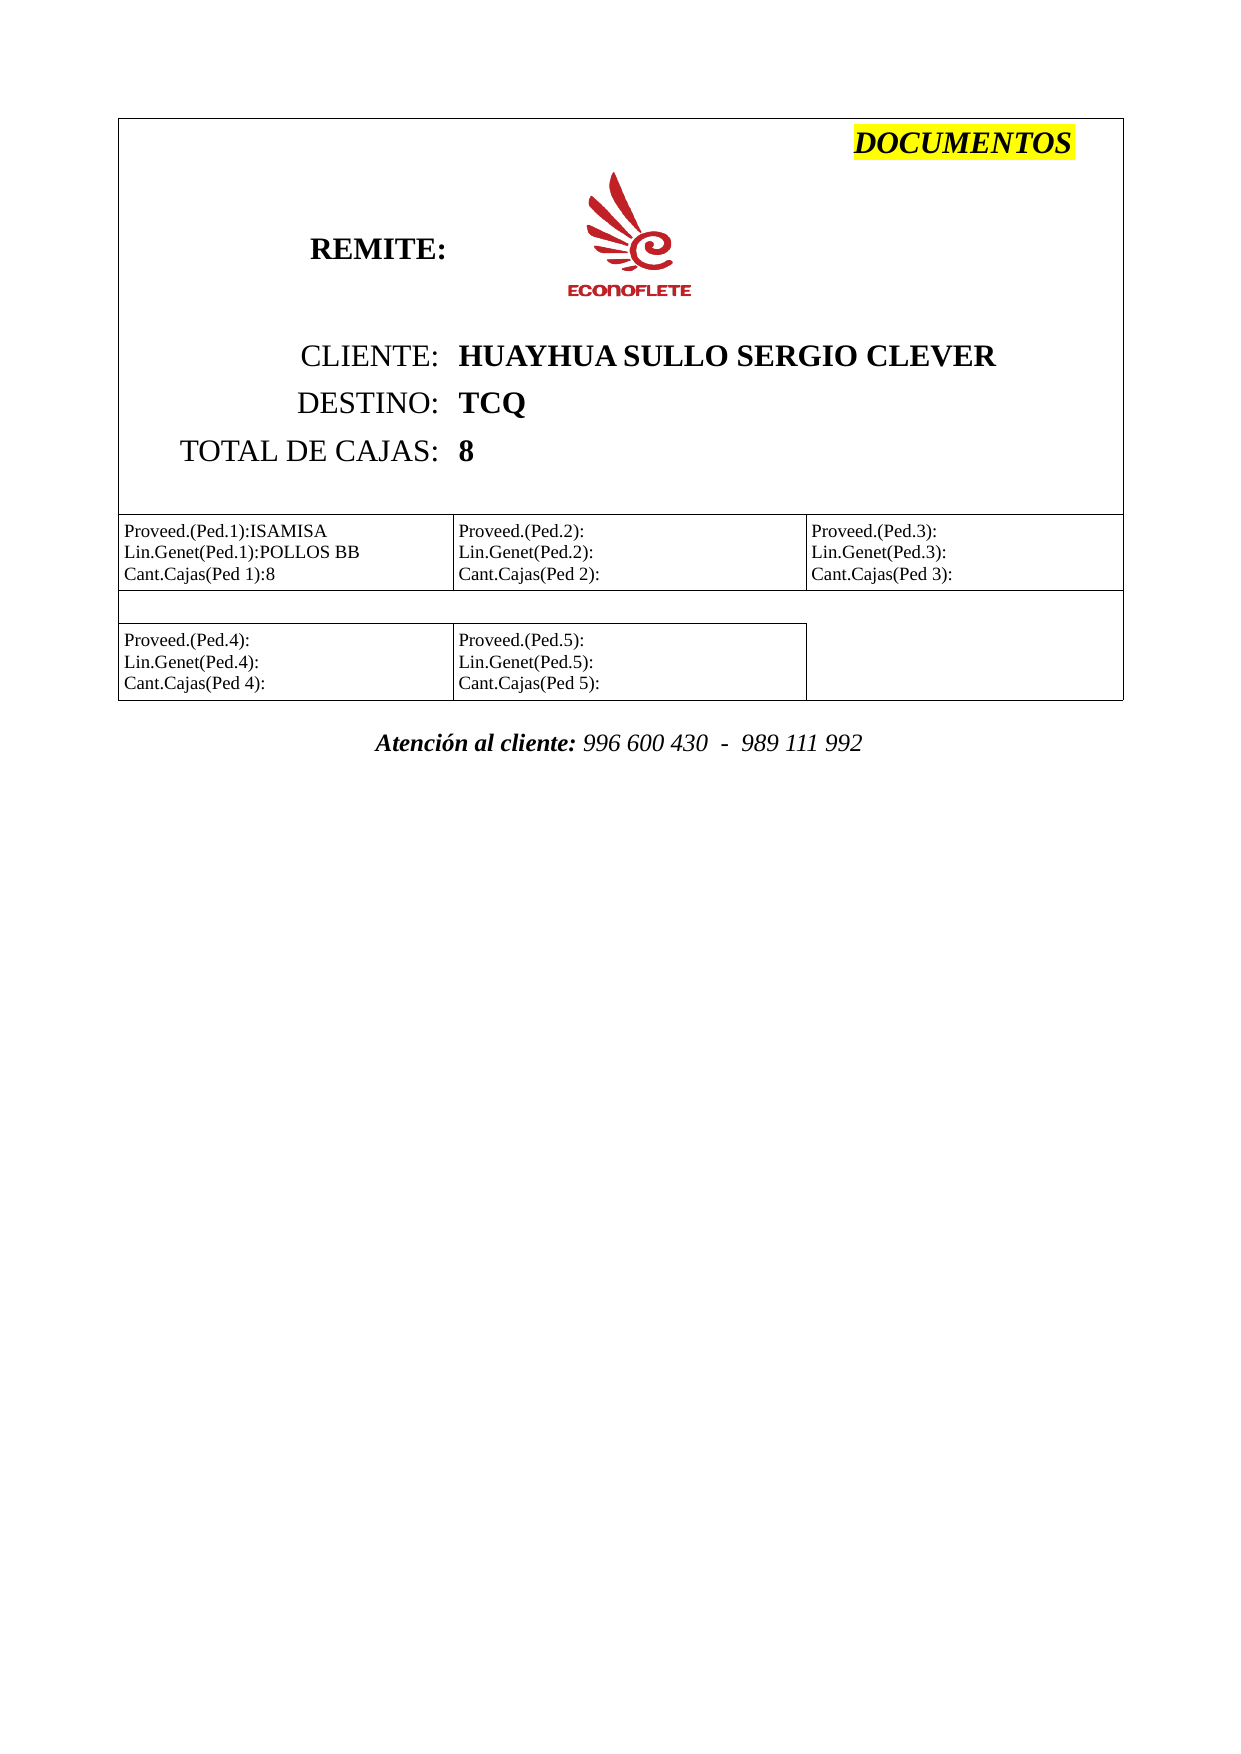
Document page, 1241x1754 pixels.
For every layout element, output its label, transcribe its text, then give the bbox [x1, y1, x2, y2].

table_header DOCUMENTOS [806, 119, 1123, 166]
text Atención al cliente: 996 600 430 - 989 111 992 [118, 728, 1122, 757]
table_cell [806, 591, 1123, 623]
table_cell TCQ [453, 379, 806, 426]
table_header [453, 119, 806, 166]
table_cell [453, 166, 806, 332]
table_cell CLIENTE: [119, 332, 453, 379]
table_cell [807, 623, 1123, 699]
table_cell [806, 166, 1123, 332]
table_cell Proveed.(Ped.3): Lin.Genet(Ped.3): Cant.Cajas(Ped 3): [807, 515, 1123, 590]
table_header [119, 119, 453, 166]
table_cell Proveed.(Ped.1):ISAMISA Lin.Genet(Ped.1):POLLOS BB Cant.Cajas(Ped 1):8 [119, 515, 453, 590]
table_cell [806, 474, 1123, 514]
picture [552, 171, 707, 297]
table_cell [119, 474, 453, 514]
table_cell [453, 591, 806, 623]
table_cell REMITE: [119, 166, 453, 332]
table_cell TOTAL DE CAJAS: [119, 426, 453, 474]
table_cell Proveed.(Ped.2): Lin.Genet(Ped.2): Cant.Cajas(Ped 2): [454, 515, 806, 590]
table_cell [806, 379, 1123, 426]
table_cell Proveed.(Ped.4): Lin.Genet(Ped.4): Cant.Cajas(Ped 4): [119, 624, 453, 699]
table_cell 8 [453, 426, 1123, 474]
table_cell DESTINO: [119, 379, 453, 426]
table_cell HUAYHUA SULLO SERGIO CLEVER [453, 332, 1123, 379]
table_cell [119, 591, 453, 623]
table_cell Proveed.(Ped.5): Lin.Genet(Ped.5): Cant.Cajas(Ped 5): [454, 624, 806, 699]
table_cell [453, 474, 806, 514]
